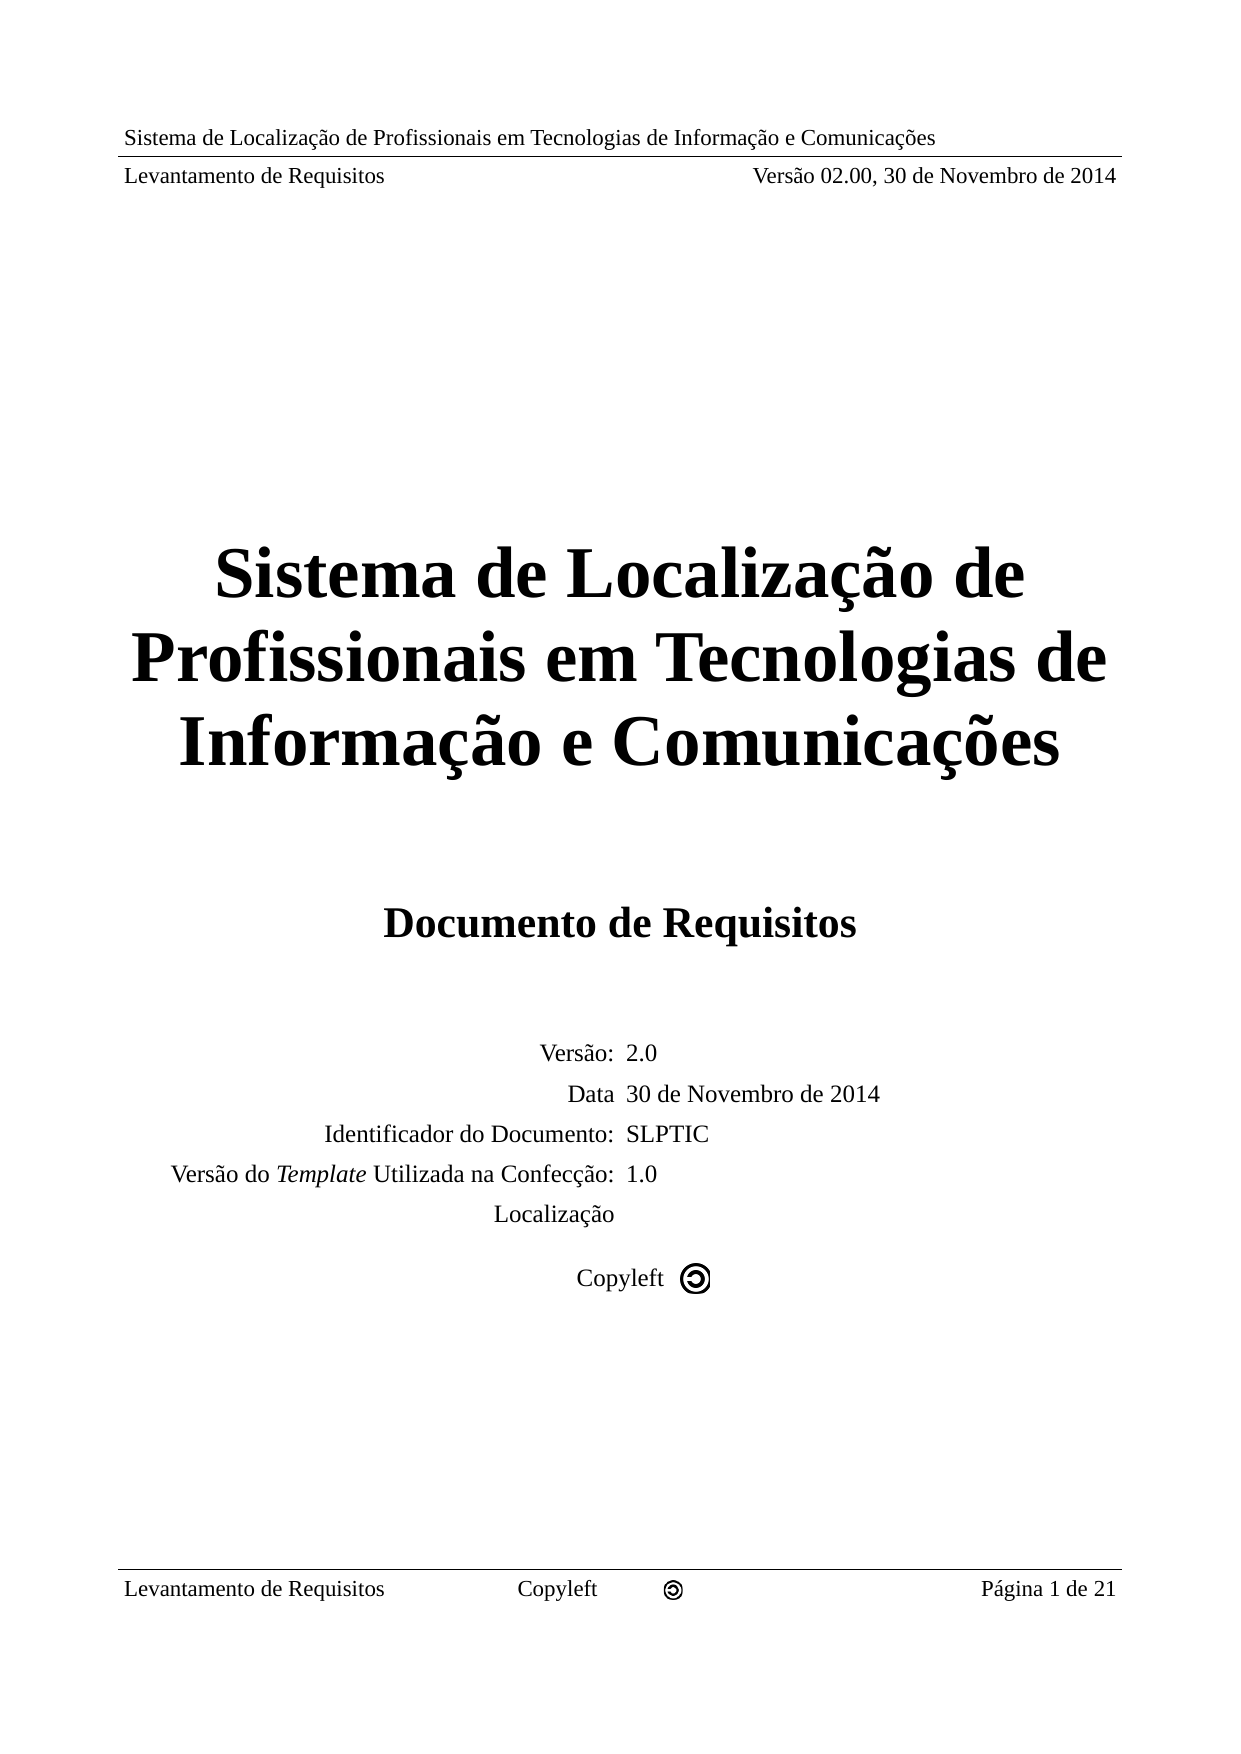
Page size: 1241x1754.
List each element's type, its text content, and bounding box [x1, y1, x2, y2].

table_cell Data [118, 1073, 620, 1113]
text Copyleft [118, 1263, 678, 1291]
text Sistema de Localização de Profissionais em Tecnologias de Informação e Comunicações [118, 530, 1122, 781]
text Documento de Requisitos [118, 896, 1122, 947]
table_cell SLPTIC [620, 1113, 1122, 1153]
picture [663, 1580, 683, 1600]
table_header 2.0 [620, 1033, 1122, 1073]
table_header Versão: [118, 1033, 620, 1073]
table_cell [620, 1194, 1122, 1234]
table_cell 1.0 [620, 1154, 1122, 1194]
table_cell 30 de Novembro de 2014 [620, 1073, 1122, 1113]
table_cell Versão do Template Utilizada na Confecção: [118, 1154, 620, 1194]
picture [680, 1263, 710, 1294]
table_cell Localização [118, 1194, 620, 1234]
table_cell Identificador do Documento: [118, 1113, 620, 1153]
text [712, 1263, 1122, 1291]
